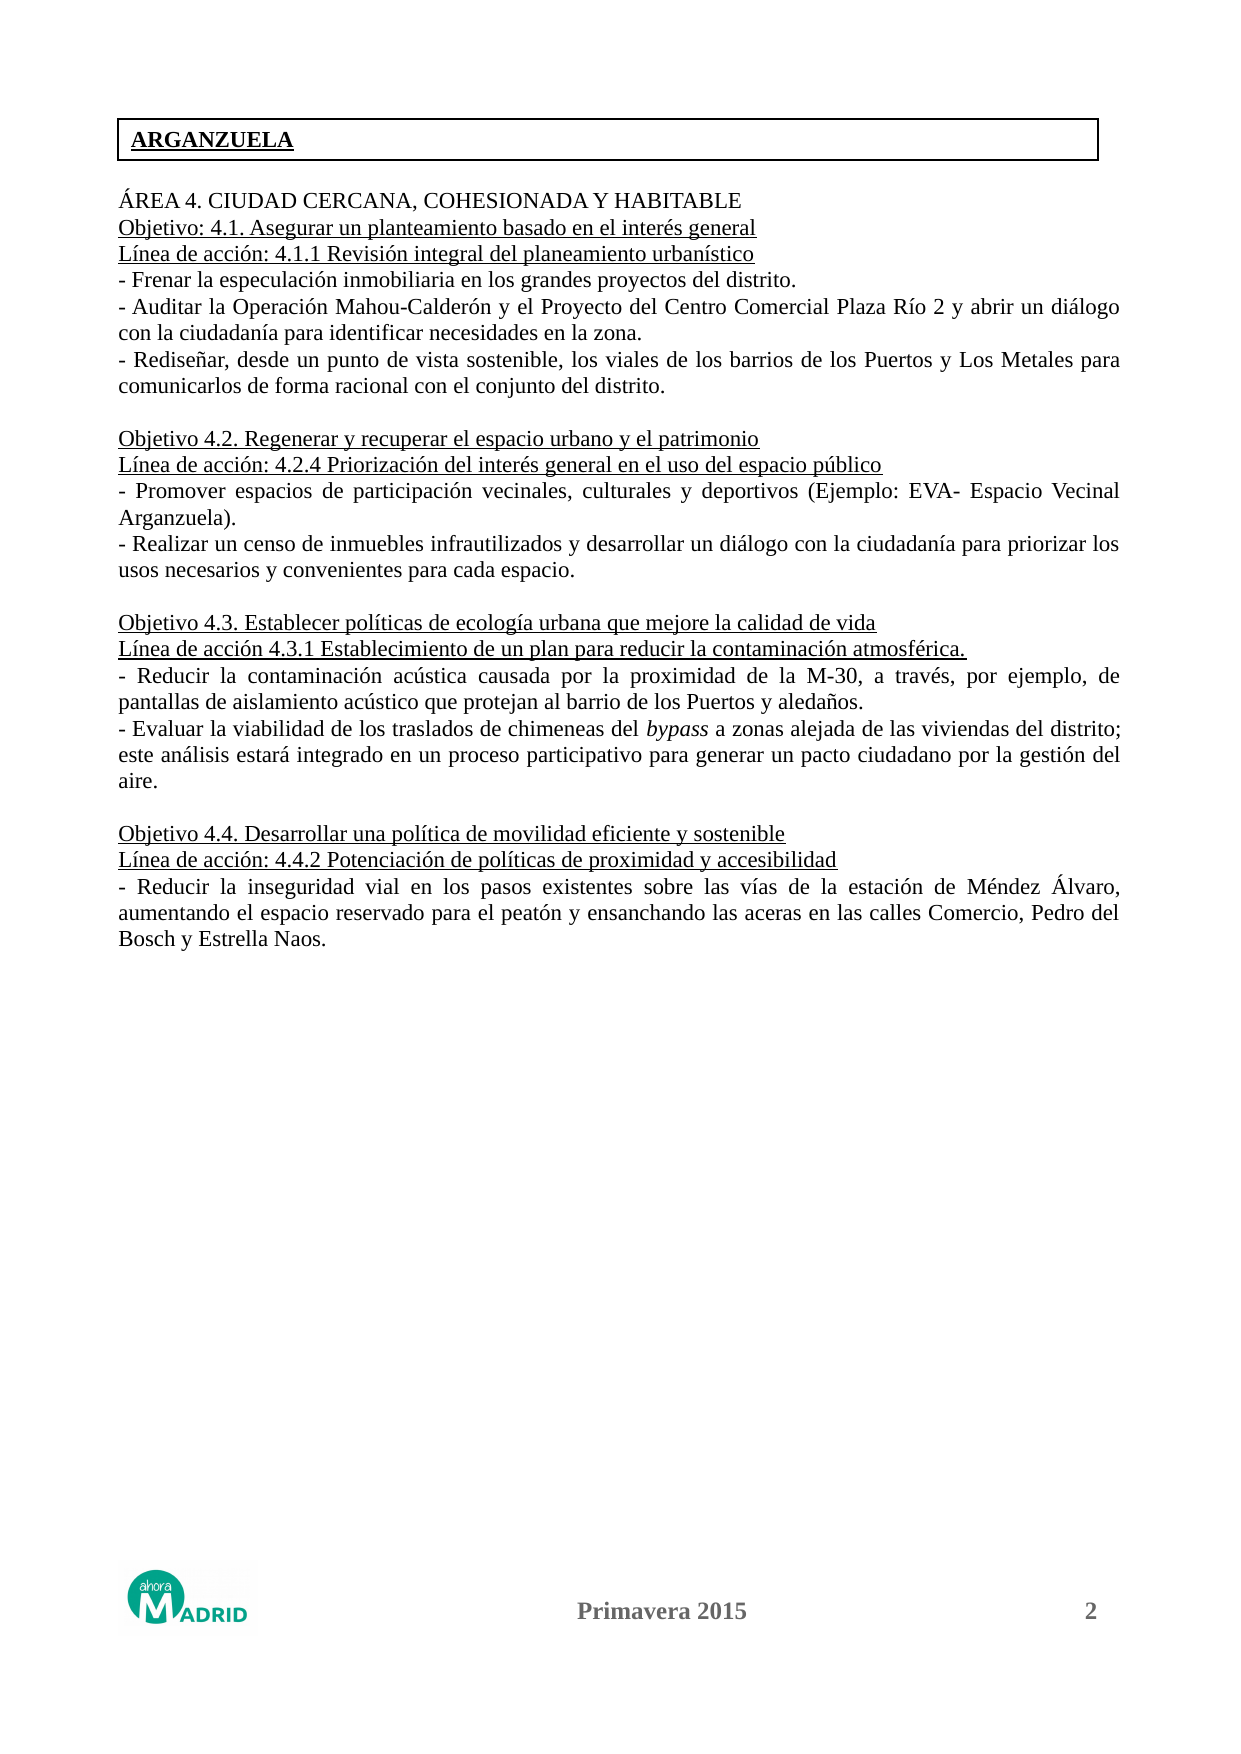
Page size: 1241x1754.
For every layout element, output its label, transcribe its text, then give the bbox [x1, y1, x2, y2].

text - Reducir la inseguridad vial en los pasos existentes sobre las vías de la estación de Méndez Álvaro, aumentando el espacio reservado para el peatón y ensanchando las aceras en las calles Comercio, Pedro del Bosch y Estrella Naos. [338, 925, 1122, 952]
text Línea de acción 4.3.1 Establecimiento de un plan para reducir la contaminación atmosférica. [966, 636, 1122, 662]
text Objetivo 4.4. Desarrollar una política de movilidad eficiente y sostenible [786, 820, 1122, 846]
text Línea de acción: 4.1.1 Revisión integral del planeamiento urbanístico [754, 240, 1122, 267]
text - Auditar la Operación Mahou-Calderón y el Proyecto del Centro Comercial Plaza Río 2 y abrir un diálogo con la ciudadanía para identificar necesidades en la zona. [643, 319, 1122, 346]
text Objetivo: 4.1. Asegurar un planteamiento basado en el interés general [757, 214, 1122, 240]
text - Evaluar la viabilidad de los traslados de chimeneas del bypass a zonas alejada de las viviendas del distrito; este análisis estará integrado en un proceso participativo para generar un pacto ciudadano por la gestión del aire. [164, 767, 1122, 794]
text - Rediseñar, desde un punto de vista sostenible, los viales de los barrios de los Puertos y Los Metales para comunicarlos de forma racional con el conjunto del distrito. [666, 372, 1122, 398]
table_header ARGANZUELA [119, 120, 1097, 159]
picture [118, 1560, 259, 1636]
text Línea de acción: 4.4.2 Potenciación de políticas de proximidad y accesibilidad [837, 846, 1122, 873]
text - Reducir la contaminación acústica causada por la proximidad de la M-30, a través, por ejemplo, de pantallas de aislamiento acústico que protejan al barrio de los Puertos y aledaños. [865, 688, 1122, 714]
text Objetivo 4.2. Regenerar y recuperar el espacio urbano y el patrimonio [760, 425, 1122, 451]
text - Frenar la especulación inmobiliaria en los grandes proyectos del distrito. [797, 267, 1122, 293]
text Línea de acción: 4.2.4 Priorización del interés general en el uso del espacio público [882, 451, 1122, 477]
text - Realizar un censo de inmuebles infrautilizados y desarrollar un diálogo con la ciudadanía para priorizar los usos necesarios y convenientes para cada espacio. [576, 556, 1122, 583]
text ÁREA 4. CIUDAD CERCANA, COHESIONADA Y HABITABLE [118, 187, 1122, 214]
text - Promover espacios de participación vecinales, culturales y deportivos (Ejemplo: EVA- Espacio Vecinal Arganzuela). [237, 504, 1122, 530]
text Objetivo 4.3. Establecer políticas de ecología urbana que mejore la calidad de vida [877, 609, 1122, 636]
